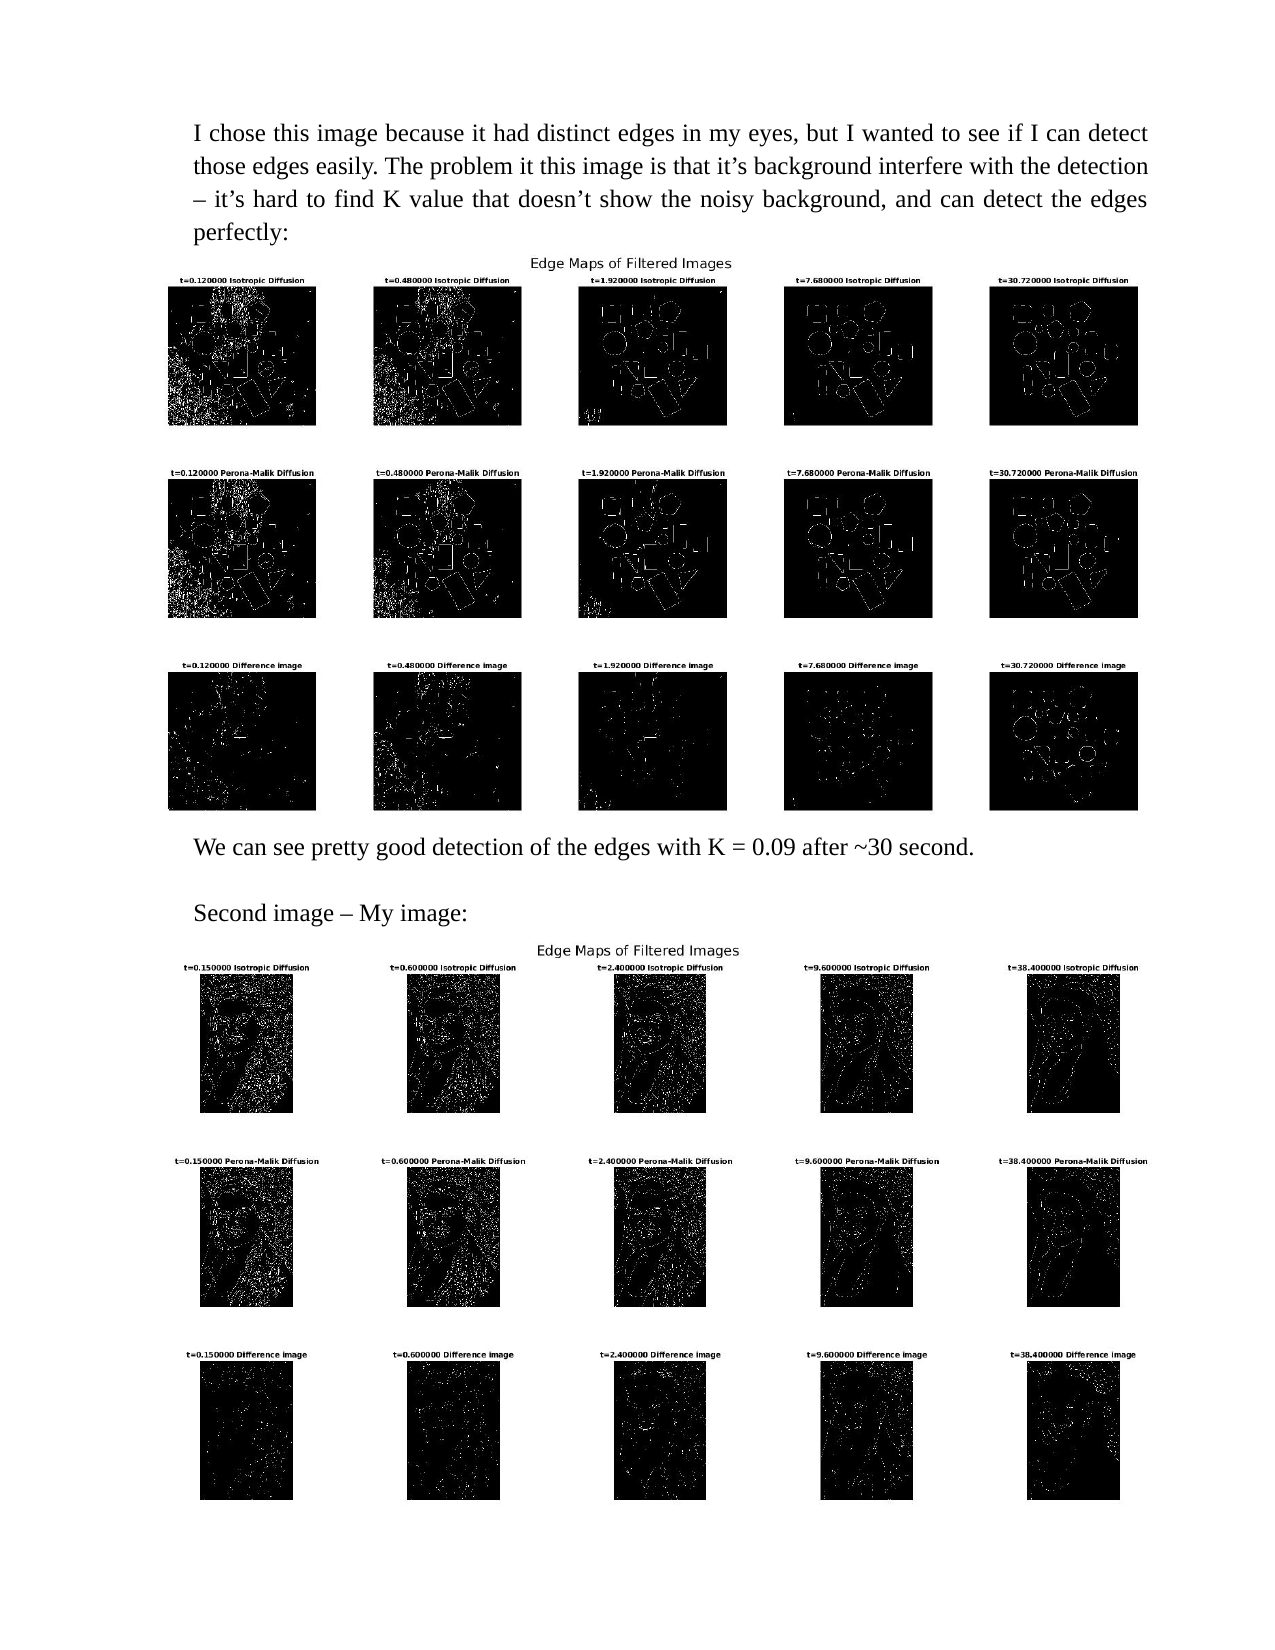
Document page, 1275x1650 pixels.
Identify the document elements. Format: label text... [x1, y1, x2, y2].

picture [0, 247, 1261, 828]
list We can see pretty good detection of the edges with K = 0.09 after ~30 second. [118, 828, 1157, 861]
list Second image – My image: [118, 898, 1157, 927]
list I chose this image because it had distinct edges in my eyes, but I wanted to see if I can detect those edges easily. The problem it this image is that it’s background interfere with the detection – it’s hard to find K value that doesn’t show the noisy background, and can detect the edges perfectly: [118, 118, 1157, 246]
picture [3, 933, 1272, 1521]
